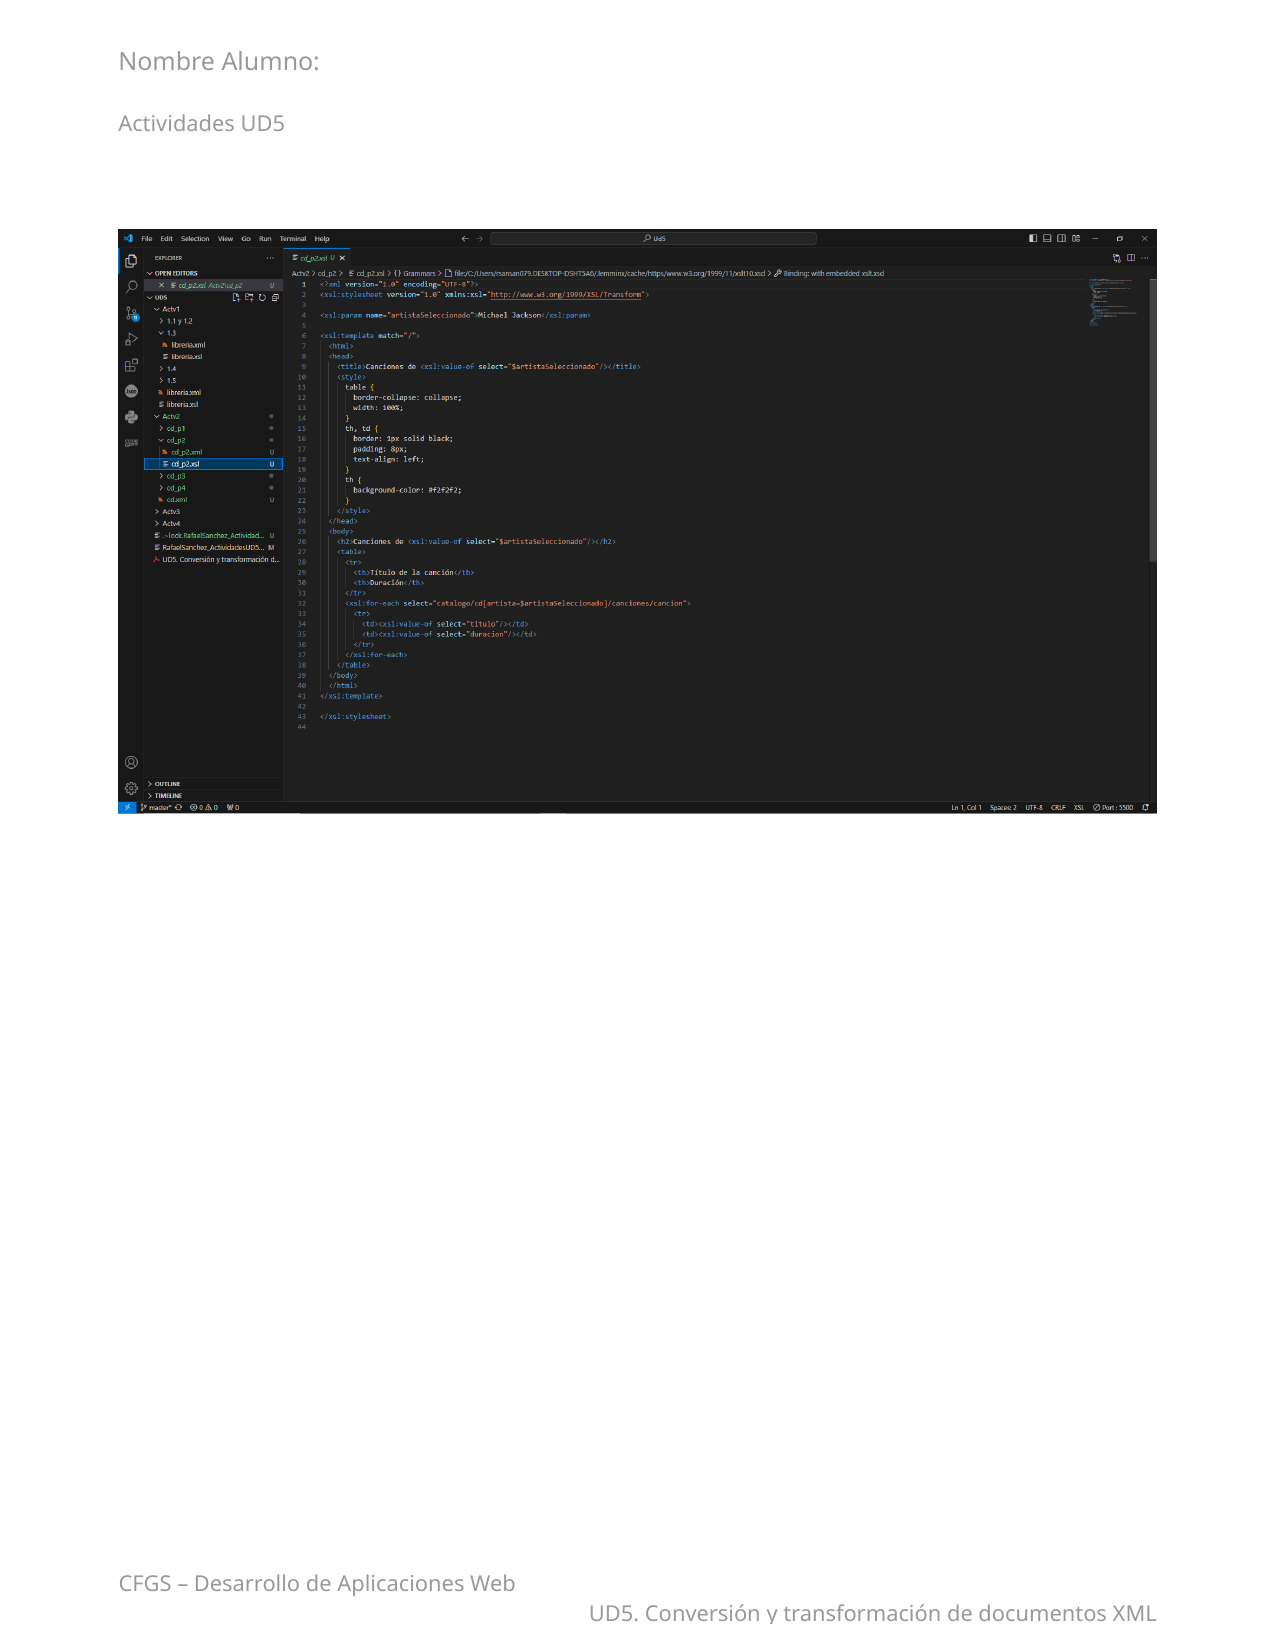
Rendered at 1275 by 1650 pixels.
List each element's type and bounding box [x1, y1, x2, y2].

picture [118, 229, 1157, 814]
